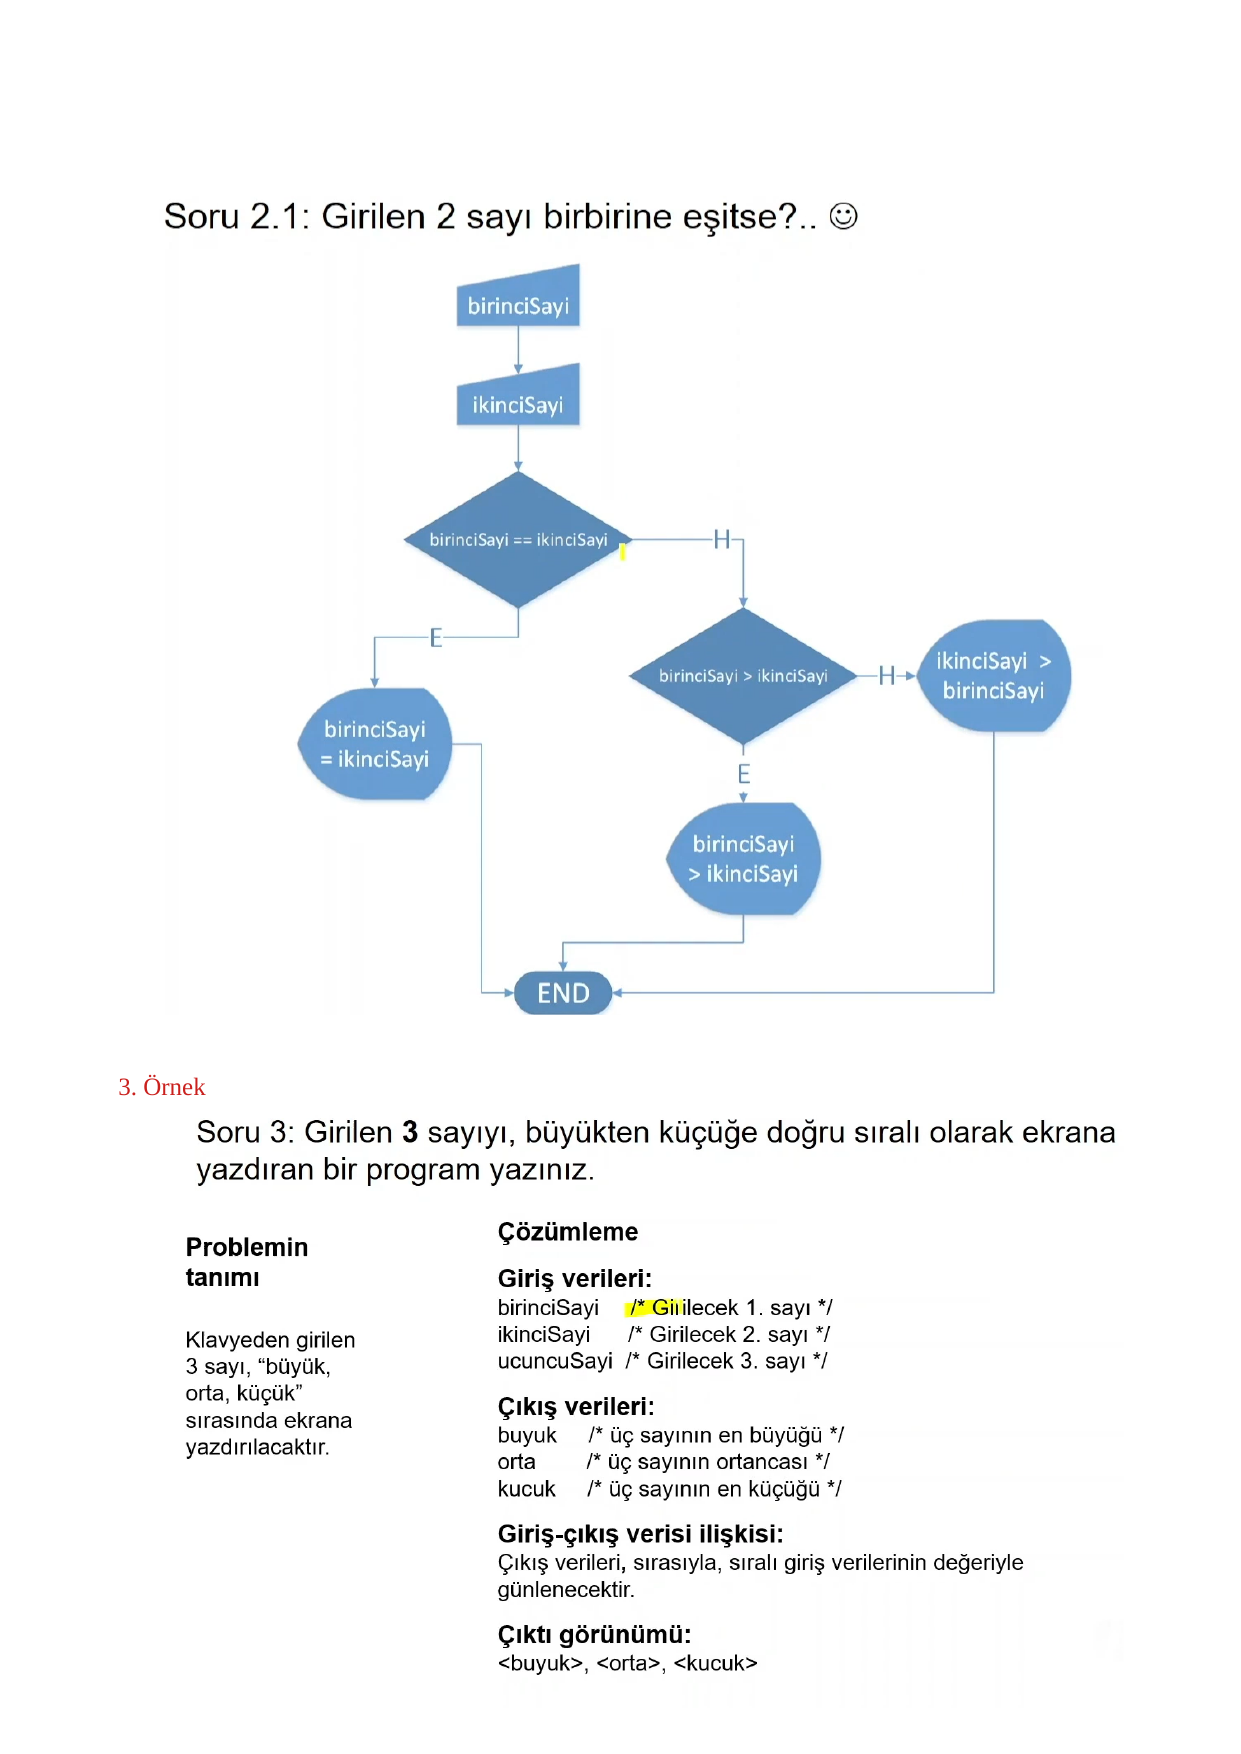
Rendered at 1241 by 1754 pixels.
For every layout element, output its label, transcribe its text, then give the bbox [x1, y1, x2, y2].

picture [118, 175, 1123, 1015]
text 3. Örnek [118, 1072, 1122, 1101]
picture [119, 1103, 1124, 1708]
